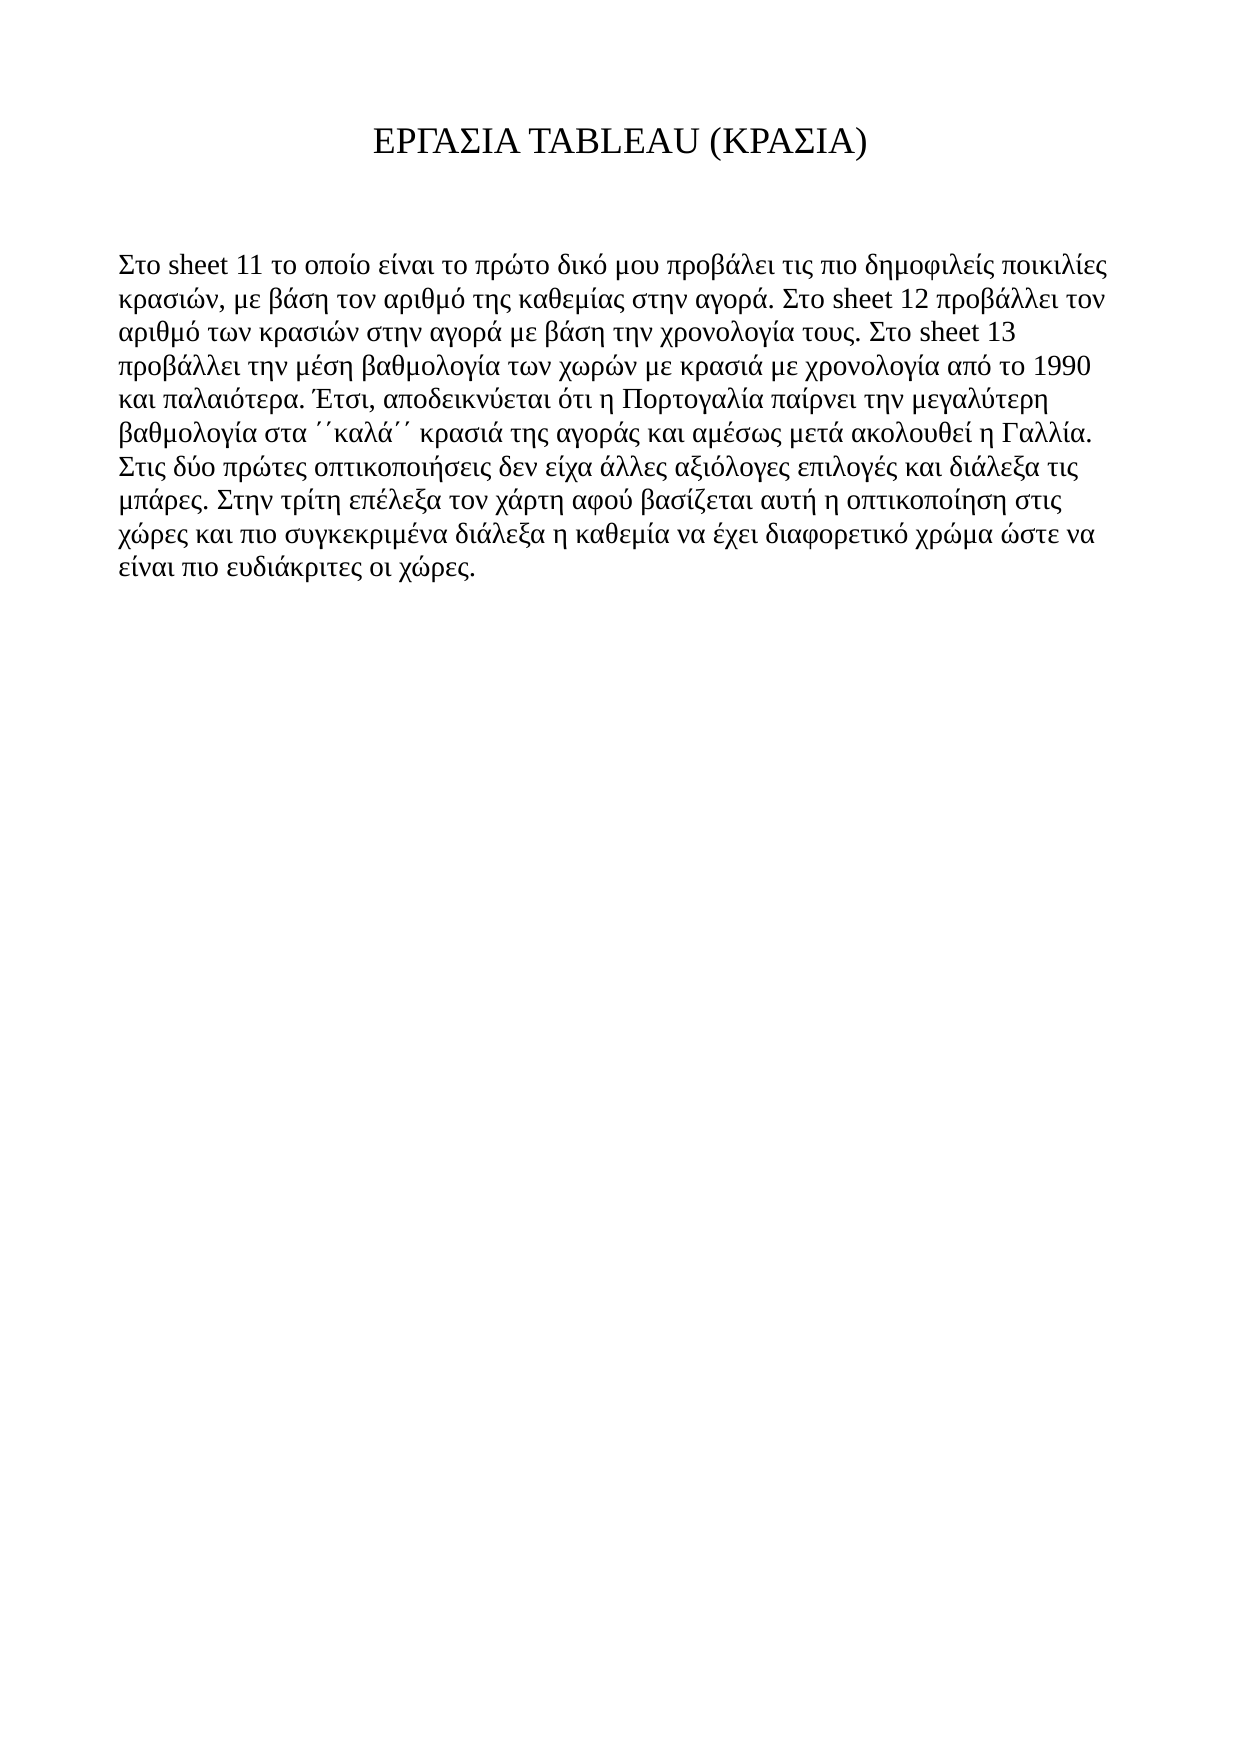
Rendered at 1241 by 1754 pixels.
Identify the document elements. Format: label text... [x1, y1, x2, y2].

text Στο sheet 11 το οποίο είναι το πρώτο δικό μου προβάλει τις πιο δημοφιλείς ποικιλίες κρασιών, με βάση τον αριθμό της καθεμίας στην αγορά. Στο sheet 12 προβάλλει τον αριθμό των κρασιών στην αγορά με βάση την χρονολογία τους. Στο sheet 13 προβάλλει την μέση βαθμολογία των χωρών με κρασιά με χρονολογία από το 1990 και παλαιότερα. Έτσι, αποδεικνύεται ότι η Πορτογαλία παίρνει την μεγαλύτερη βαθμολογία στα ΄΄καλά΄΄ κρασιά της αγοράς και αμέσως μετά ακολουθεί η Γαλλία. Στις δύο πρώτες οπτικοποιήσεις δεν είχα άλλες αξιόλογες επιλογές και διάλεξα τις μπάρες. Στην τρίτη επέλεξα τον χάρτη αφού βασίζεται αυτή η οπτικοποίηση στις χώρες και πιο συγκεκριμένα διάλεξα η καθεμία να έχει διαφορετικό χρώμα ώστε να είναι πιο ευδιάκριτες οι χώρες. [118, 247, 1122, 583]
text ΕΡΓΑΣΙΑ TABLEAU (ΚΡΑΣΙΑ) [118, 118, 1122, 161]
